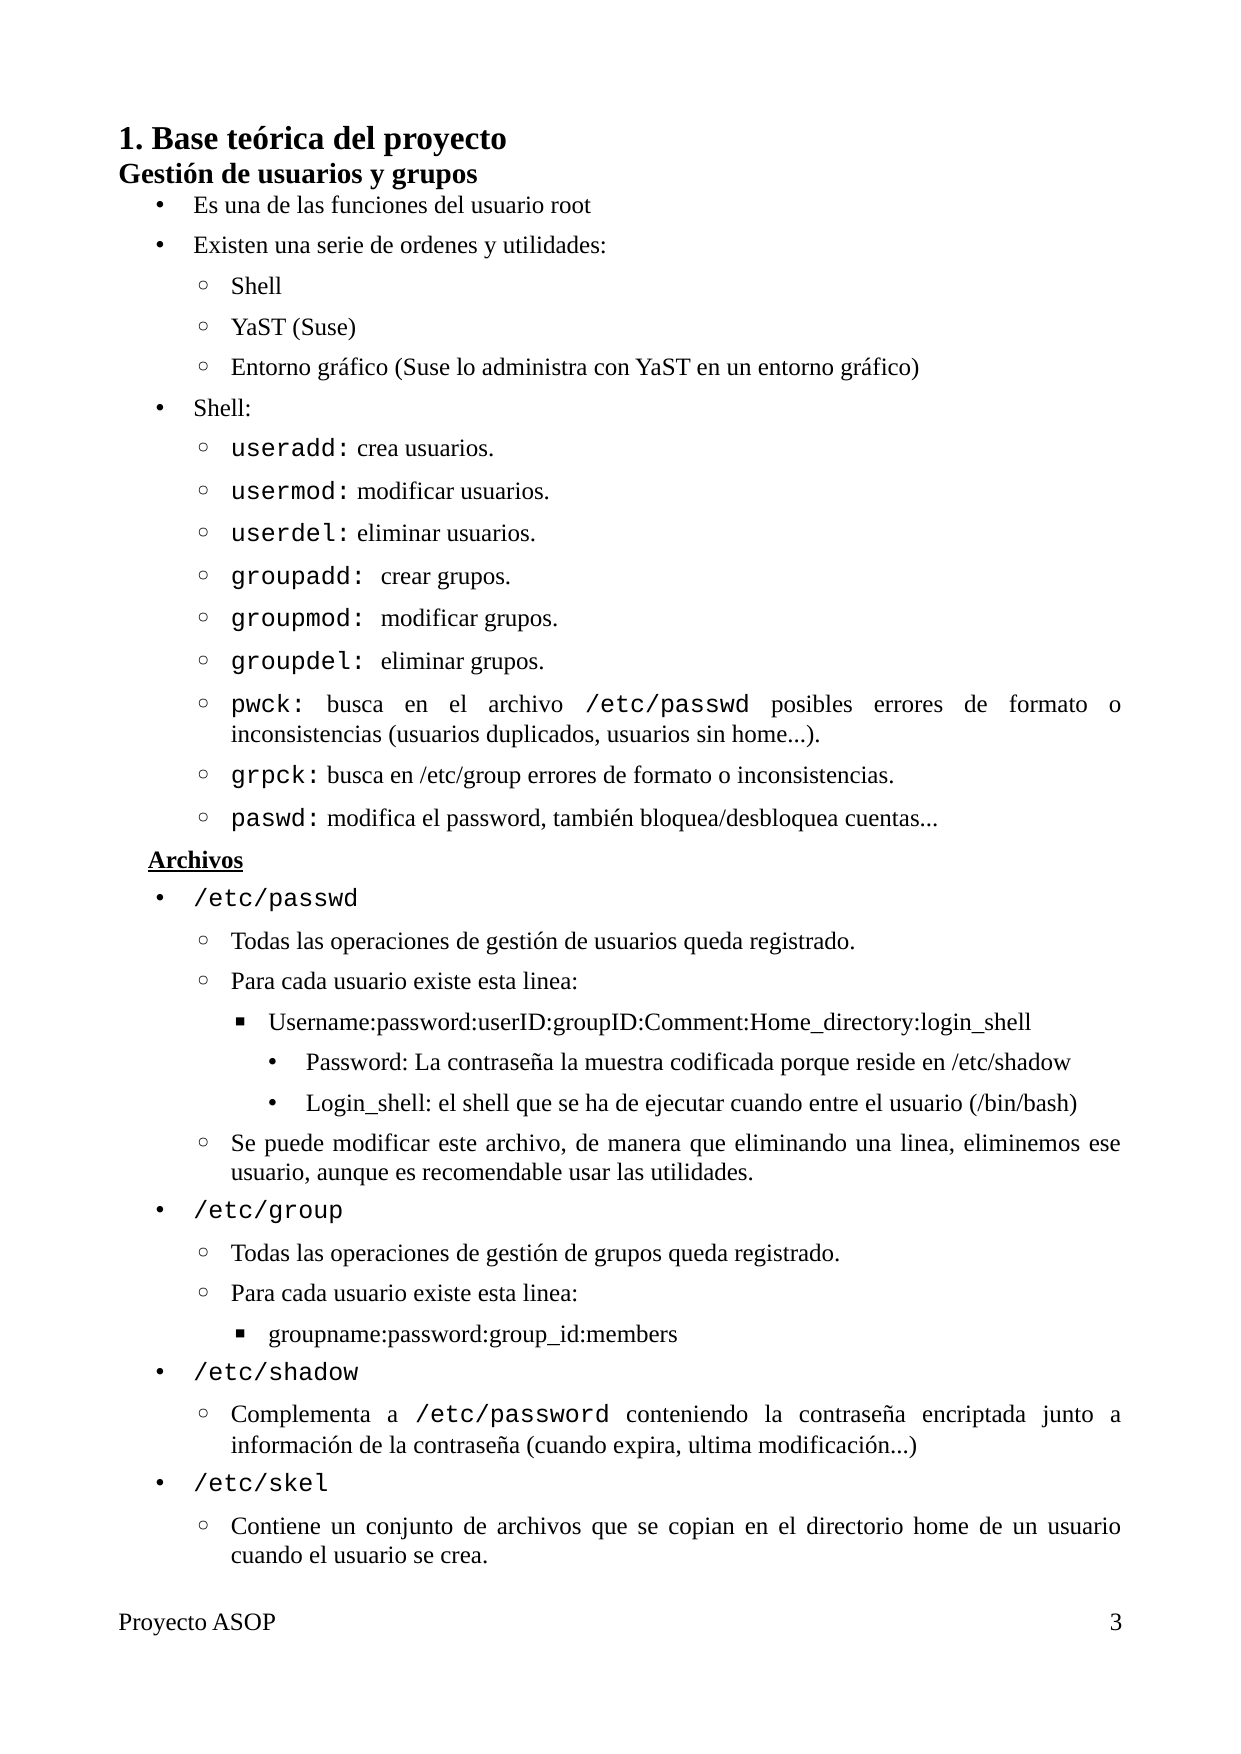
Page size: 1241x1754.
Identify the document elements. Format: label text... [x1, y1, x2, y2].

list Para cada usuario existe esta linea: [193, 966, 1122, 995]
list usermod: modificar usuarios. [193, 476, 1122, 507]
list Para cada usuario existe esta linea: [193, 1278, 1122, 1307]
list Todas las operaciones de gestión de usuarios queda registrado. [193, 926, 1122, 955]
list YaST (Suse) [193, 312, 1122, 340]
subtitle Gestión de usuarios y grupos [118, 156, 1122, 190]
list /etc/passwd [156, 886, 1122, 914]
list Se puede modificar este archivo, de manera que eliminando una linea, eliminemos ese usuario, aunque es recomendable usar las utilidades. [193, 1128, 1122, 1186]
list Complementa a /etc/password conteniendo la contraseña encriptada junto a información de la contraseña (cuando expira, ultima modificación...) [193, 1399, 1122, 1459]
list useradd: crea usuarios. [193, 433, 1122, 464]
list /etc/skel [156, 1471, 1122, 1499]
list groupmod: modificar grupos. [193, 603, 1122, 634]
list Es una de las funciones del usuario root [156, 190, 1122, 219]
list paswd: modifica el password, también bloquea/desbloquea cuentas... [193, 803, 1122, 833]
list /etc/shadow [156, 1359, 1122, 1388]
list Login_shell: el shell que se ha de ejecutar cuando entre el usuario (/bin/bash) [268, 1088, 1122, 1117]
list Existen una serie de ordenes y utilidades: [156, 231, 1122, 259]
list Shell [193, 271, 1122, 300]
list Shell: [156, 393, 1122, 421]
list userdel: eliminar usuarios. [193, 518, 1122, 549]
list Password: La contraseña la muestra codificada porque reside en /etc/shadow [268, 1047, 1122, 1076]
list groupadd: crear grupos. [193, 561, 1122, 592]
list Entorno gráfico (Suse lo administra con YaST en un entorno gráfico) [193, 352, 1122, 381]
text Archivos [148, 845, 1116, 874]
subtitle 1. Base teórica del proyecto [118, 118, 1122, 156]
list grpck: busca en /etc/group errores de formato o inconsistencias. [193, 760, 1122, 791]
list /etc/group [156, 1198, 1122, 1226]
list pwck: busca en el archivo /etc/passwd posibles errores de formato o inconsistencias (usuarios duplicados, usuarios sin home...). [193, 689, 1122, 748]
list groupdel: eliminar grupos. [193, 646, 1122, 677]
list Todas las operaciones de gestión de grupos queda registrado. [193, 1238, 1122, 1267]
list groupname:password:group_id:members [231, 1319, 1122, 1348]
list Contiene un conjunto de archivos que se copian en el directorio home de un usuario cuando el usuario se crea. [193, 1511, 1122, 1568]
list Username:password:userID:groupID:Comment:Home_directory:login_shell [231, 1007, 1122, 1036]
